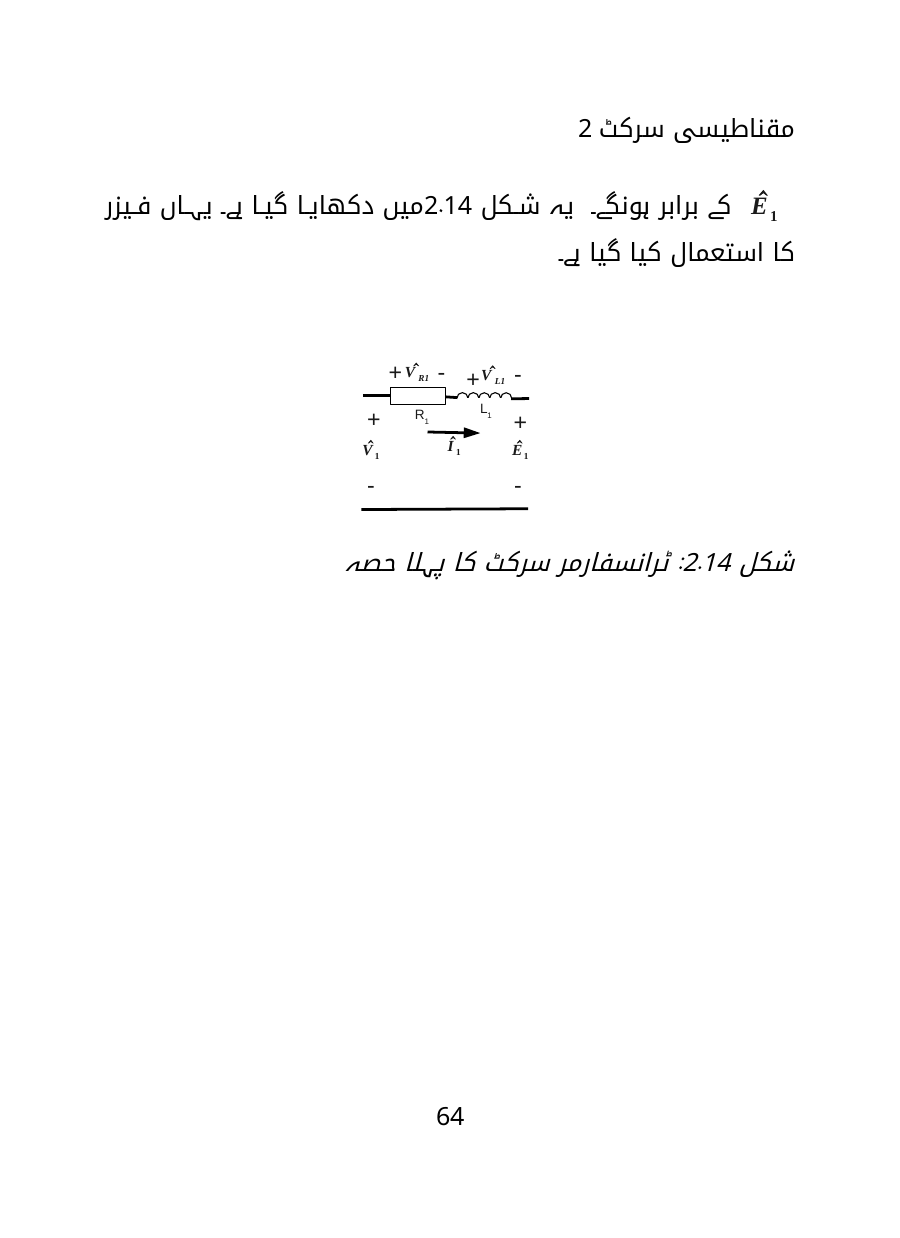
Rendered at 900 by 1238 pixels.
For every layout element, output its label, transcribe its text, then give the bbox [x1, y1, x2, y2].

text شکل 2.14: ٹرانسفارمر سرکٹ کا پہلا حصہ [106, 349, 794, 587]
text یوں پرائمری پر دئے گئے وولٹمیں سے کچھ وولٹمیں گھٹیں گے ، کچھ میں گھٹیں گے اور بقایا کے برابر ہونگے۔ یہ شکل 2.14میں دکھایا گیا ہے۔ یہاں فیزر کا استعمال کیا گیا ہے۔ [105, 182, 795, 277]
